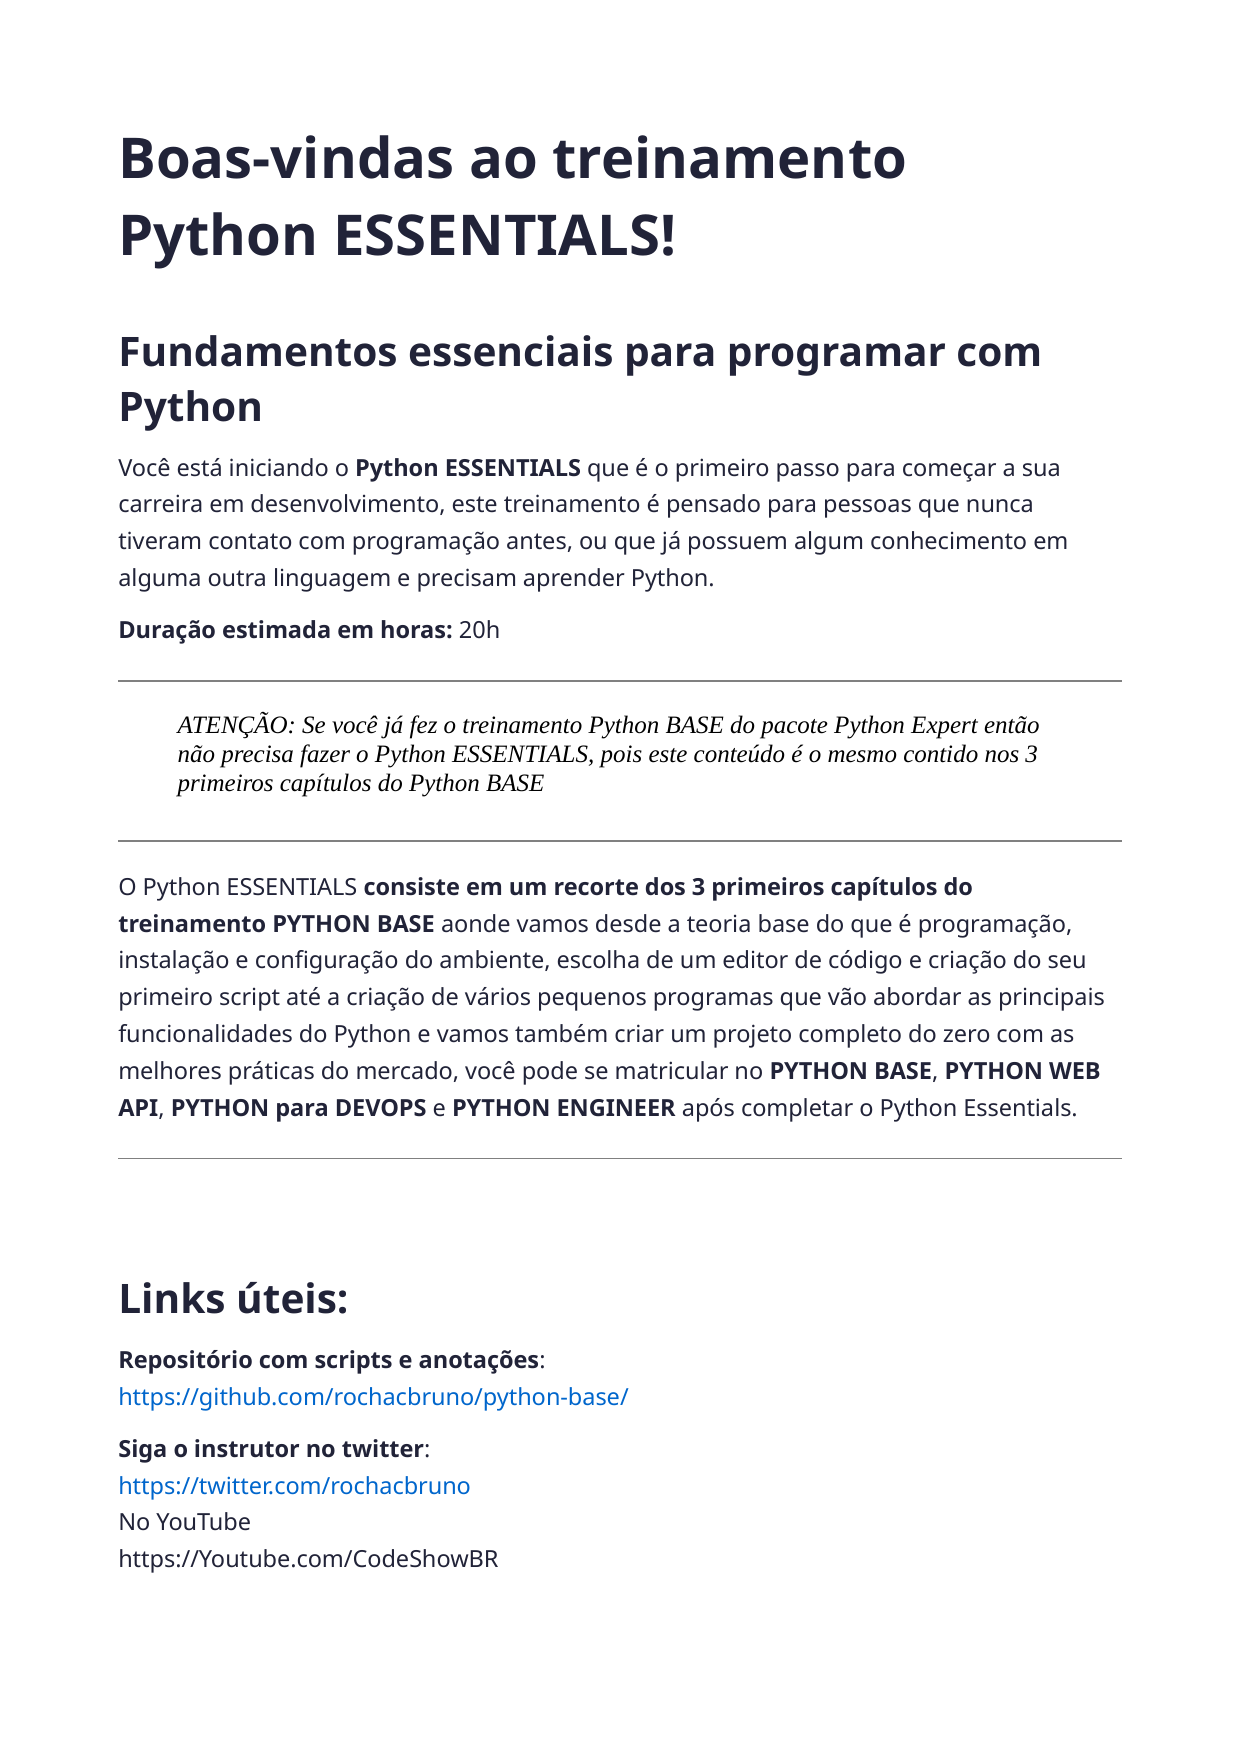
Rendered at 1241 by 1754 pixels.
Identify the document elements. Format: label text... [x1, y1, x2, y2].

subtitle Boas-vindas ao treinamento Python ESSENTIALS! [118, 118, 1122, 271]
text Você está iniciando o Python ESSENTIALS que é o primeiro passo para começar a sua carreira em desenvolvimento, este treinamento é pensado para pessoas que nunca tiveram contato com programação antes, ou que já possuem algum conhecimento em alguma outra linguagem e precisam aprender Python. [118, 451, 1122, 593]
text O Python ESSENTIALS consiste em um recorte dos 3 primeiros capítulos do treinamento PYTHON BASE aonde vamos desde a teoria base do que é programação, instalação e configuração do ambiente, escolha de um editor de código e criação do seu primeiro script até a criação de vários pequenos programas que vão abordar as principais funcionalidades do Python e vamos também criar um projeto completo do zero com as melhores práticas do mercado, você pode se matricular no PYTHON BASE, PYTHON WEB API, PYTHON para DEVOPS e PYTHON ENGINEER após completar o Python Essentials. [118, 870, 1122, 1123]
subtitle Links úteis: [118, 1271, 1122, 1326]
text ATENÇÃO: Se você já fez o treinamento Python BASE do pacote Python Expert então não precisa fazer o Python ESSENTIALS, pois este conteúdo é o mesmo contido nos 3 primeiros capítulos do Python BASE [177, 710, 1063, 796]
text Duração estimada em horas: 20h [118, 613, 1122, 646]
subtitle Fundamentos essenciais para programar com Python [118, 323, 1122, 434]
text Repositório com scripts e anotações: https://github.com/rochacbruno/python-base/ [118, 1343, 1122, 1412]
text Siga o instrutor no twitter: https://twitter.com/rochacbruno No YouTube https://Youtube.com/CodeShowBR [118, 1432, 1122, 1574]
